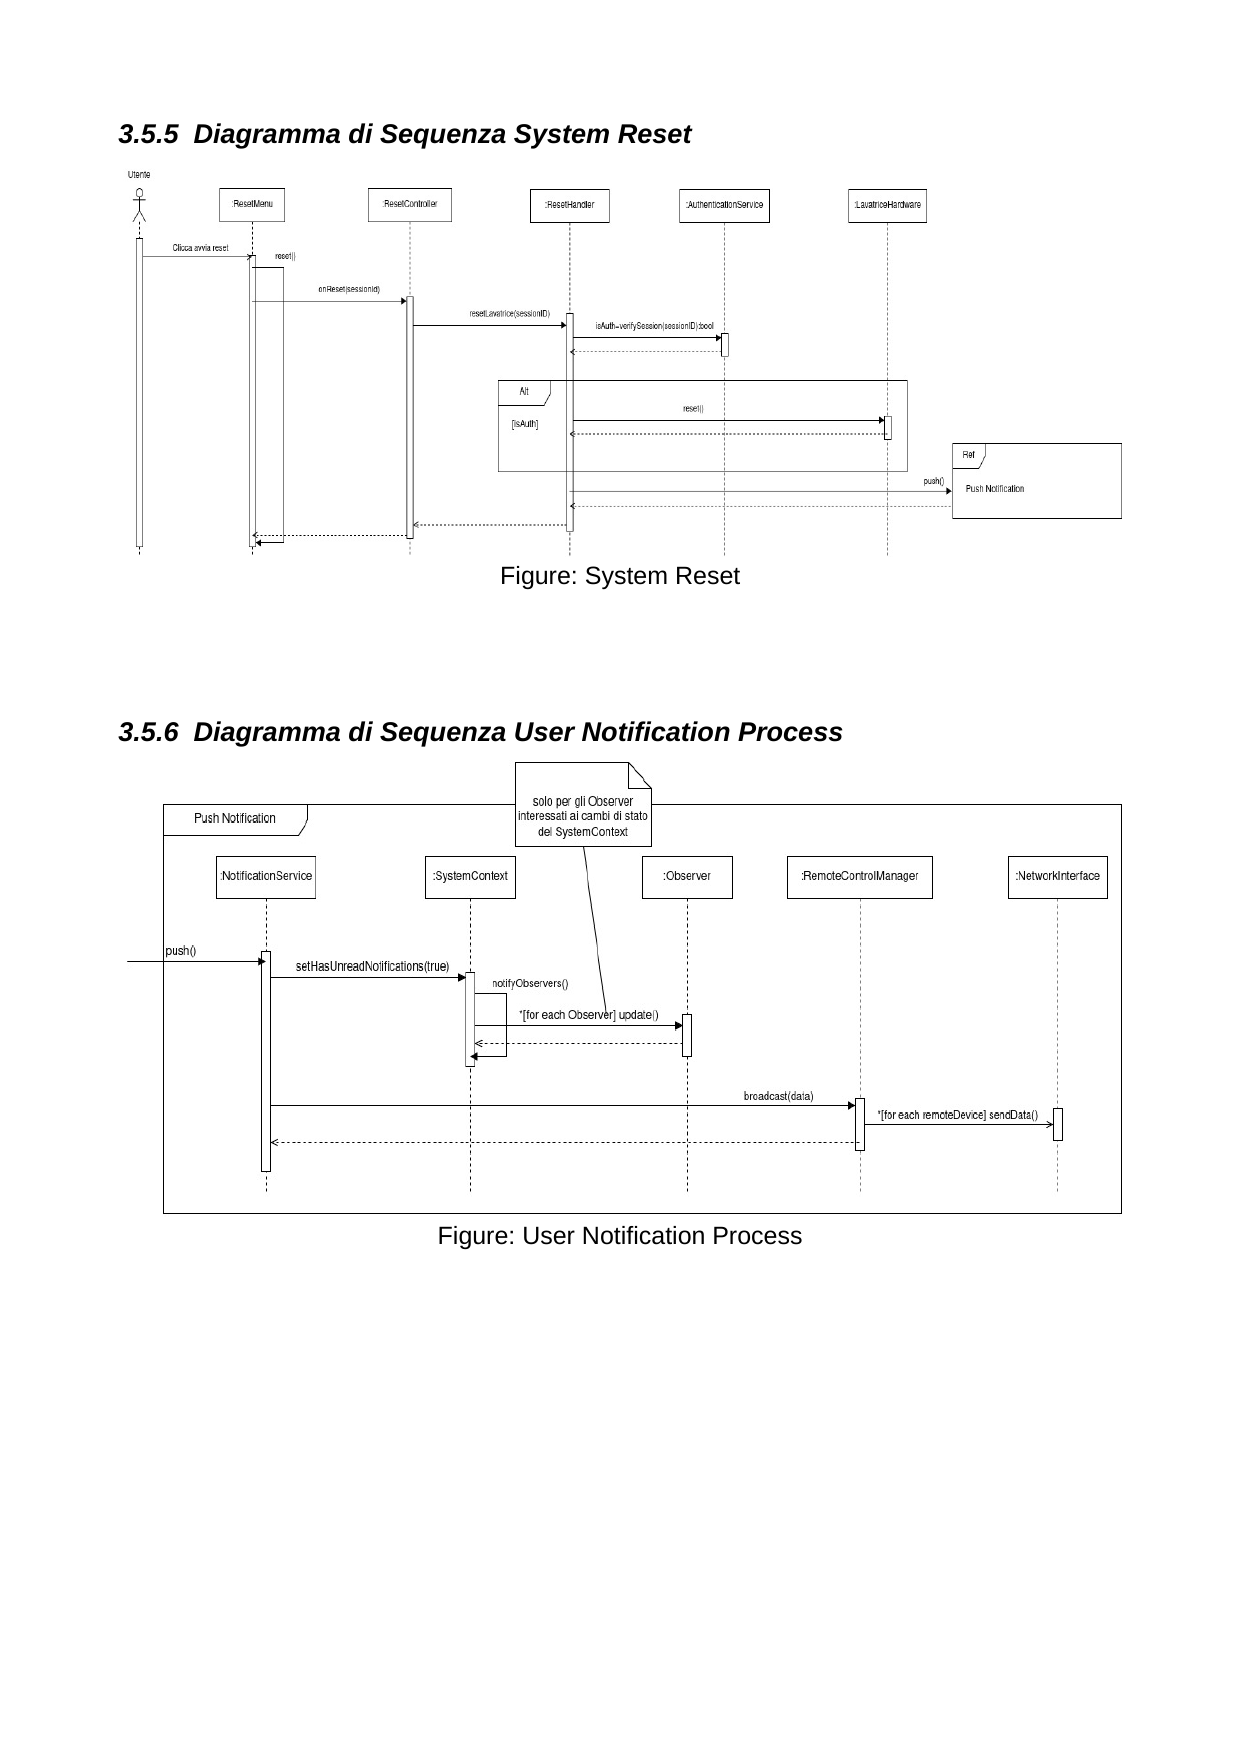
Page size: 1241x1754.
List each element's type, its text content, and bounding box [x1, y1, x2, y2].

text Figure: System Reset [118, 557, 1122, 590]
text Figure: User Notification Process [118, 1217, 1122, 1249]
picture [118, 161, 1123, 557]
subtitle 3.5.6 Diagramma di Sequenza User Notification Process [118, 716, 1122, 748]
picture [118, 760, 1123, 1217]
subtitle 3.5.5 Diagramma di Sequenza System Reset [118, 118, 1122, 149]
